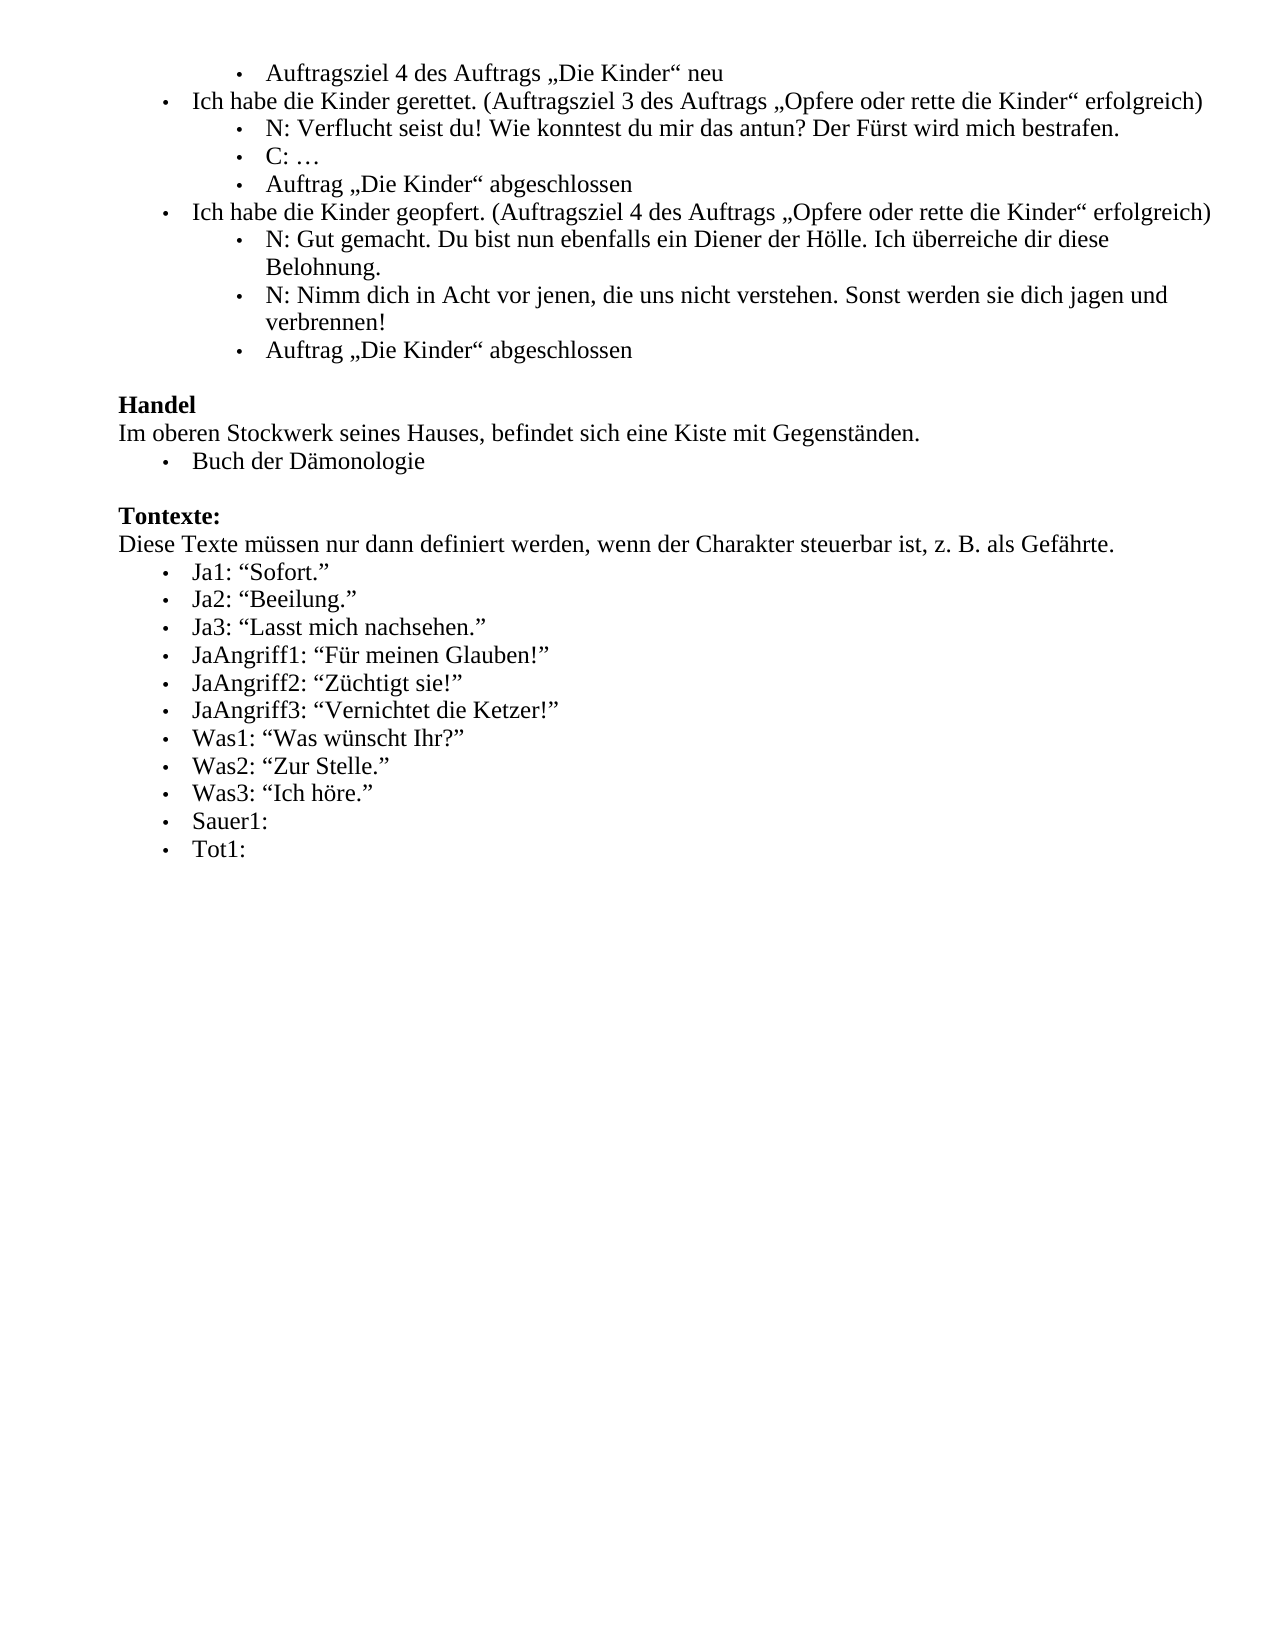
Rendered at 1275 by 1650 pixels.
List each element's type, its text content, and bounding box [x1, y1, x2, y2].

list Auftragsziel 4 des Auftrags „Die Kinder“ neu [236, 59, 1216, 87]
text Diese Texte müssen nur dann definiert werden, wenn der Charakter steuerbar ist, z. B. als Gefährte. [118, 530, 1216, 558]
list Ich habe die Kinder gerettet. (Auftragsziel 3 des Auftrags „Opfere oder rette die Kinder“ erfolgreich) [162, 87, 1216, 114]
list Was1: “Was wünscht Ihr?” [162, 724, 1216, 752]
list Ja3: “Lasst mich nachsehen.” [162, 613, 1216, 641]
text Tontexte: [118, 502, 1216, 530]
list N: Nimm dich in Acht vor jenen, die uns nicht verstehen. Sonst werden sie dich jagen und verbrennen! [236, 281, 1216, 336]
list Ja2: “Beeilung.” [162, 586, 1216, 613]
list Ja1: “Sofort.” [162, 558, 1216, 586]
list Auftrag „Die Kinder“ abgeschlossen [236, 336, 1216, 364]
list Auftrag „Die Kinder“ abgeschlossen [236, 170, 1216, 198]
list JaAngriff1: “Für meinen Glauben!” [162, 641, 1216, 669]
list JaAngriff3: “Vernichtet die Ketzer!” [162, 696, 1216, 724]
list Ich habe die Kinder geopfert. (Auftragsziel 4 des Auftrags „Opfere oder rette die Kinder“ erfolgreich) [162, 198, 1216, 225]
list Buch der Dämonologie [162, 447, 1216, 475]
list JaAngriff2: “Züchtigt sie!” [162, 669, 1216, 696]
list N: Gut gemacht. Du bist nun ebenfalls ein Diener der Hölle. Ich überreiche dir diese Belohnung. [236, 225, 1216, 281]
list Tot1: [162, 835, 1216, 863]
list Was2: “Zur Stelle.” [162, 752, 1216, 779]
list N: Verflucht seist du! Wie konntest du mir das antun? Der Fürst wird mich bestrafen. [236, 114, 1216, 142]
list Sauer1: [162, 807, 1216, 835]
list Was3: “Ich höre.” [162, 779, 1216, 807]
list C: … [236, 142, 1216, 170]
text Handel Im oberen Stockwerk seines Hauses, befindet sich eine Kiste mit Gegenständen. [118, 364, 1216, 447]
